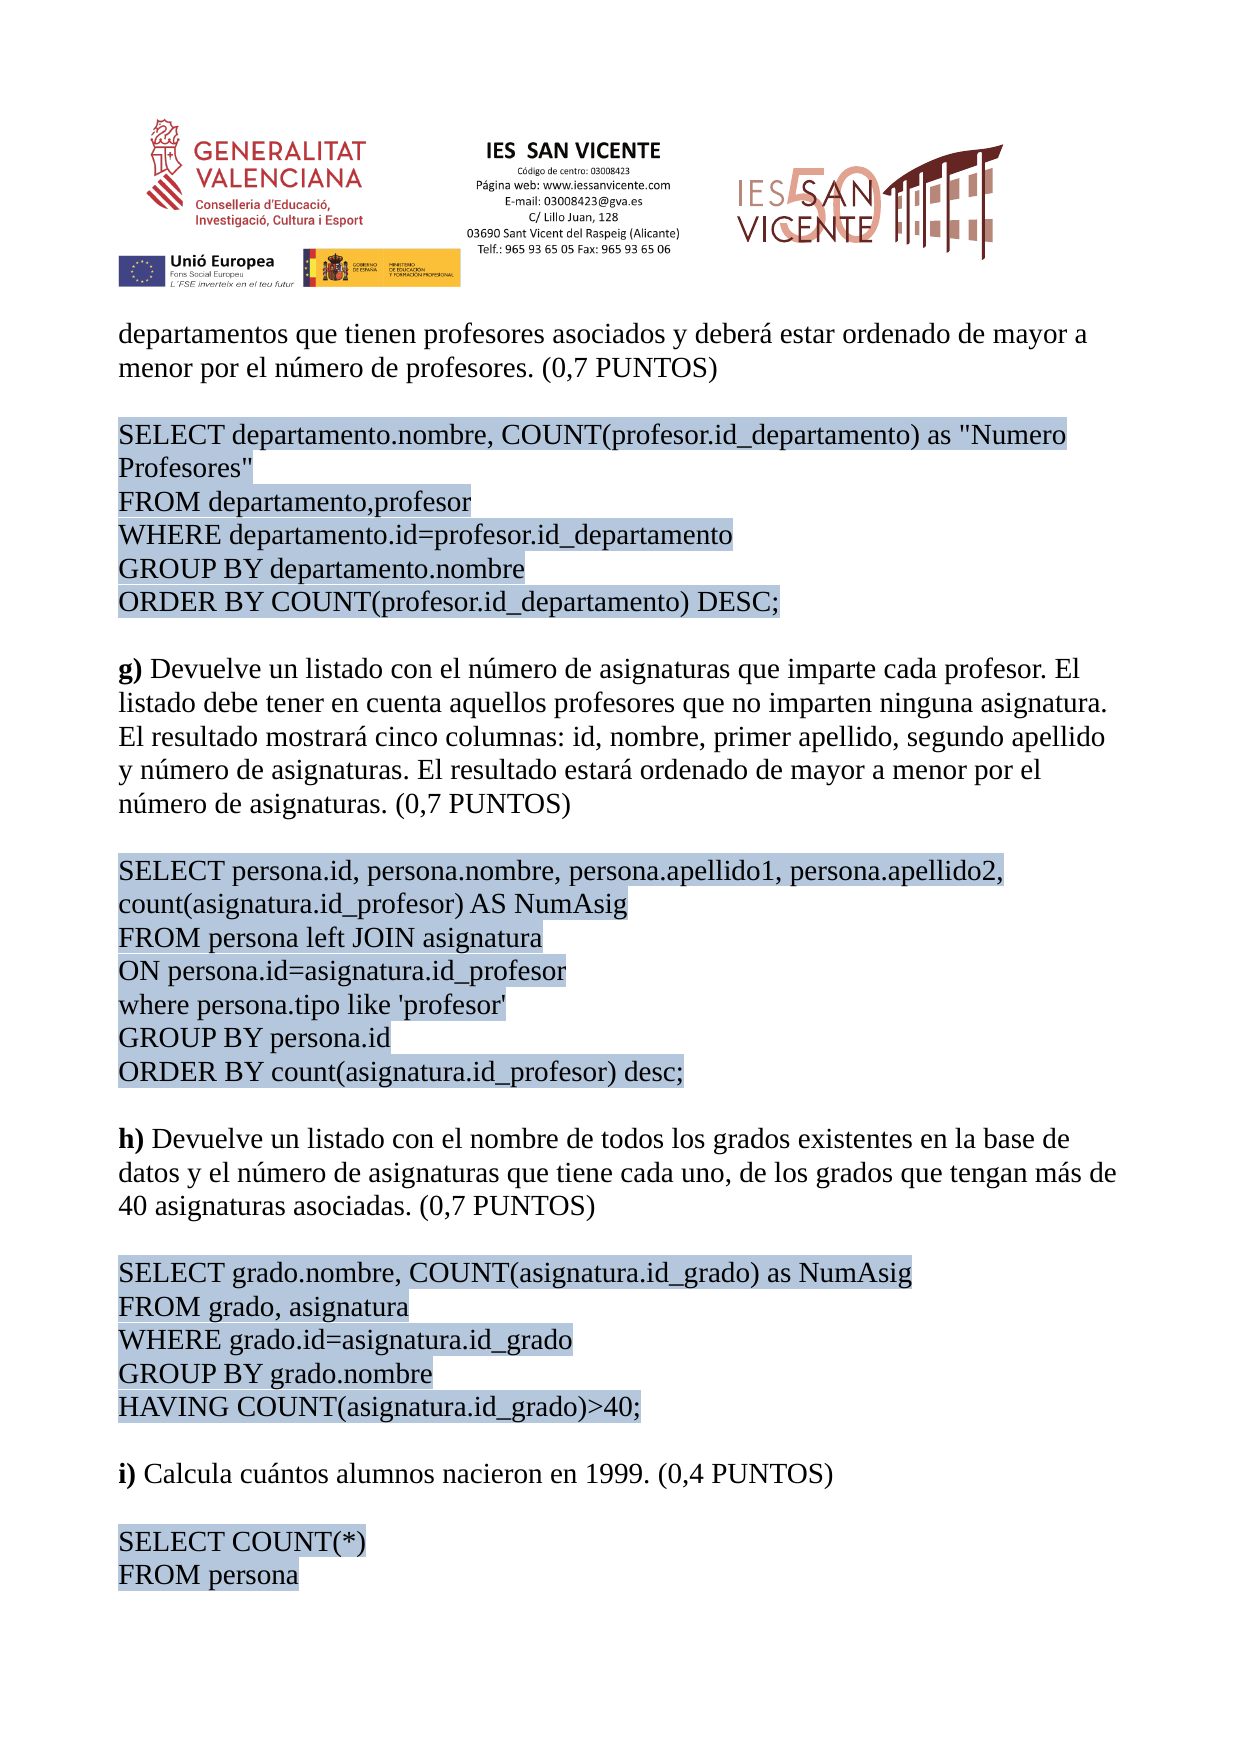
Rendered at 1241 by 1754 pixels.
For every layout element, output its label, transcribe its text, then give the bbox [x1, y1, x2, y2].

text i) Calcula cuántos alumnos nacieron en 1999. (0,4 PUNTOS) [118, 1457, 1122, 1490]
text SELECT departamento.nombre, COUNT(profesor.id_departamento) as "Numero Profesores" [118, 417, 1122, 484]
text SELECT grado.nombre, COUNT(asignatura.id_grado) as NumAsig [118, 1255, 1122, 1289]
text g) Devuelve un listado con el número de asignaturas que imparte cada profesor. El listado debe tener en cuenta aquellos profesores que no imparten ninguna asignatura. El resultado mostrará cinco columnas: id, nombre, primer apellido, segundo apellido y número de asignaturas. El resultado estará ordenado de mayor a menor por el número de asignaturas. (0,7 PUNTOS) [118, 652, 1122, 819]
text WHERE departamento.id=profesor.id_departamento [118, 517, 1122, 551]
text GROUP BY departamento.nombre [118, 551, 1122, 584]
picture [118, 118, 679, 287]
text h) Devuelve un listado con el nombre de todos los grados existentes en la base de datos y el número de asignaturas que tiene cada uno, de los grados que tengan más de 40 asignaturas asociadas. (0,7 PUNTOS) [118, 1121, 1122, 1222]
text WHERE grado.id=asignatura.id_grado [118, 1322, 1122, 1356]
text HAVING COUNT(asignatura.id_grado)>40; [118, 1389, 1122, 1423]
text SELECT persona.id, persona.nombre, persona.apellido1, persona.apellido2, count(asignatura.id_profesor) AS NumAsig FROM persona left JOIN asignatura ON persona.id=asignatura.id_profesor where persona.tipo like 'profesor' GROUP BY persona.id ORDER BY count(asignatura.id_profesor) desc; [118, 853, 1122, 1088]
text FROM grado, asignatura [118, 1289, 1122, 1322]
text GROUP BY grado.nombre [118, 1356, 1122, 1389]
text departamentos que tienen profesores asociados y deberá estar ordenado de mayor a menor por el número de profesores. (0,7 PUNTOS) [118, 316, 1122, 383]
text FROM persona [118, 1557, 1122, 1591]
text FROM departamento,profesor [118, 484, 1122, 517]
text ORDER BY COUNT(profesor.id_departamento) DESC; [118, 584, 1122, 618]
text SELECT COUNT(*) [118, 1524, 1122, 1557]
